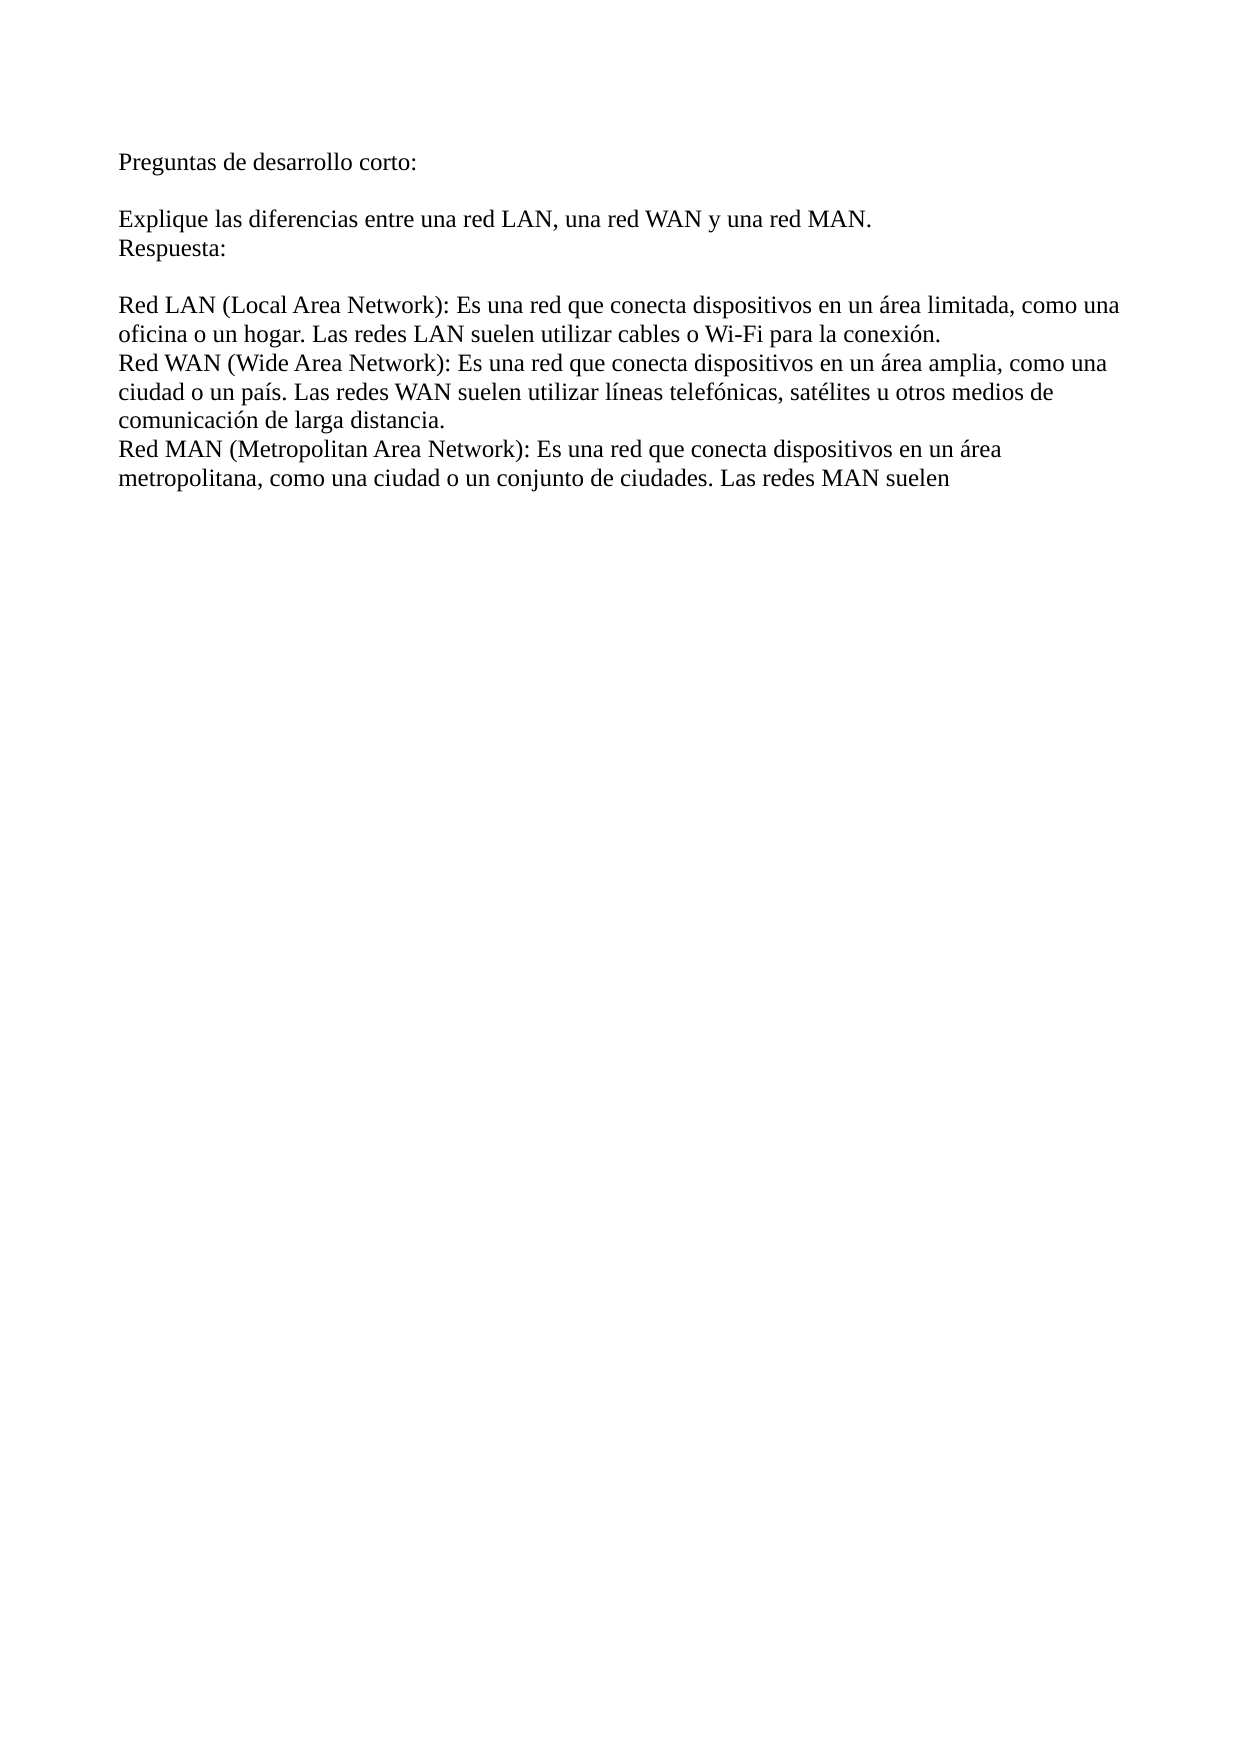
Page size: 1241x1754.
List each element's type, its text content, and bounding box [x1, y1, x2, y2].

text Red WAN (Wide Area Network): Es una red que conecta dispositivos en un área amplia, como una ciudad o un país. Las redes WAN suelen utilizar líneas telefónicas, satélites u otros medios de comunicación de larga distancia. [118, 348, 1122, 434]
text Preguntas de desarrollo corto: [118, 147, 1122, 176]
text Red MAN (Metropolitan Area Network): Es una red que conecta dispositivos en un área metropolitana, como una ciudad o un conjunto de ciudades. Las redes MAN suelen [118, 434, 1122, 521]
text Explique las diferencias entre una red LAN, una red WAN y una red MAN. [118, 204, 1122, 233]
text Respuesta: [118, 233, 1122, 262]
text Red LAN (Local Area Network): Es una red que conecta dispositivos en un área limitada, como una oficina o un hogar. Las redes LAN suelen utilizar cables o Wi-Fi para la conexión. [118, 291, 1122, 348]
